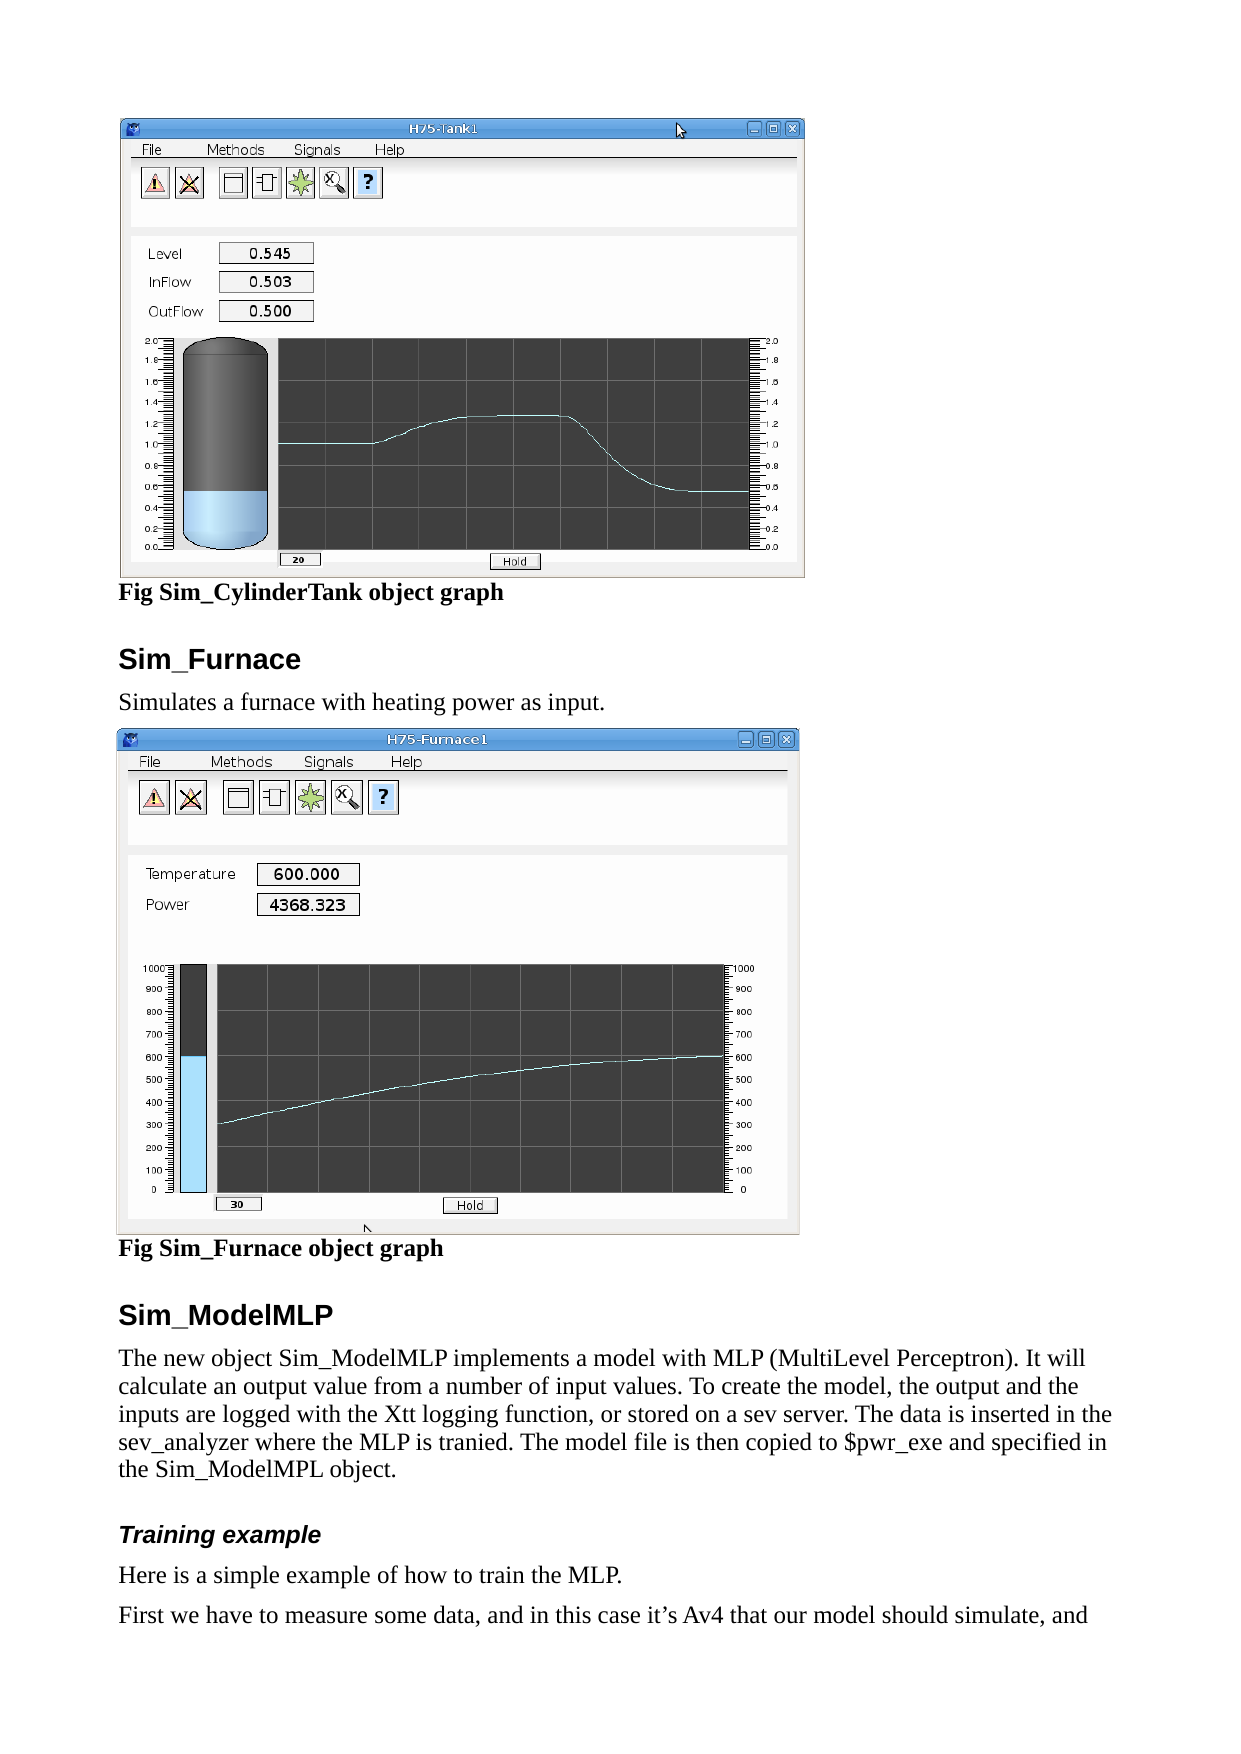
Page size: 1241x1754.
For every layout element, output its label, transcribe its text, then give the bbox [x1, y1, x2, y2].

text First we have to measure some data, and in this case it’s Av4 that our model should simulate, and [118, 1601, 1122, 1629]
subtitle Sim_ModelMLP [118, 1299, 1122, 1332]
picture [116, 728, 800, 1235]
text Simulates a furnace with heating power as input. [118, 688, 1122, 716]
text Fig Sim_CylinderTank object graph [118, 118, 1122, 606]
text Fig Sim_Furnace object graph [118, 728, 1122, 1262]
picture [120, 118, 805, 578]
subtitle Training example [118, 1521, 1122, 1548]
subtitle Sim_Furnace [118, 643, 1122, 676]
text The new object Sim_ModelMLP implements a model with MLP (MultiLevel Perceptron). It will calculate an output value from a number of input values. To create the model, the output and the inputs are logged with the Xtt logging function, or stored on a sev server. The data is inserted in the sev_analyzer where the MLP is tranied. The model file is then copied to $pwr_exe and specified in the Sim_ModelMPL object. [118, 1344, 1122, 1483]
text Here is a simple example of how to train the MLP. [118, 1561, 1122, 1588]
